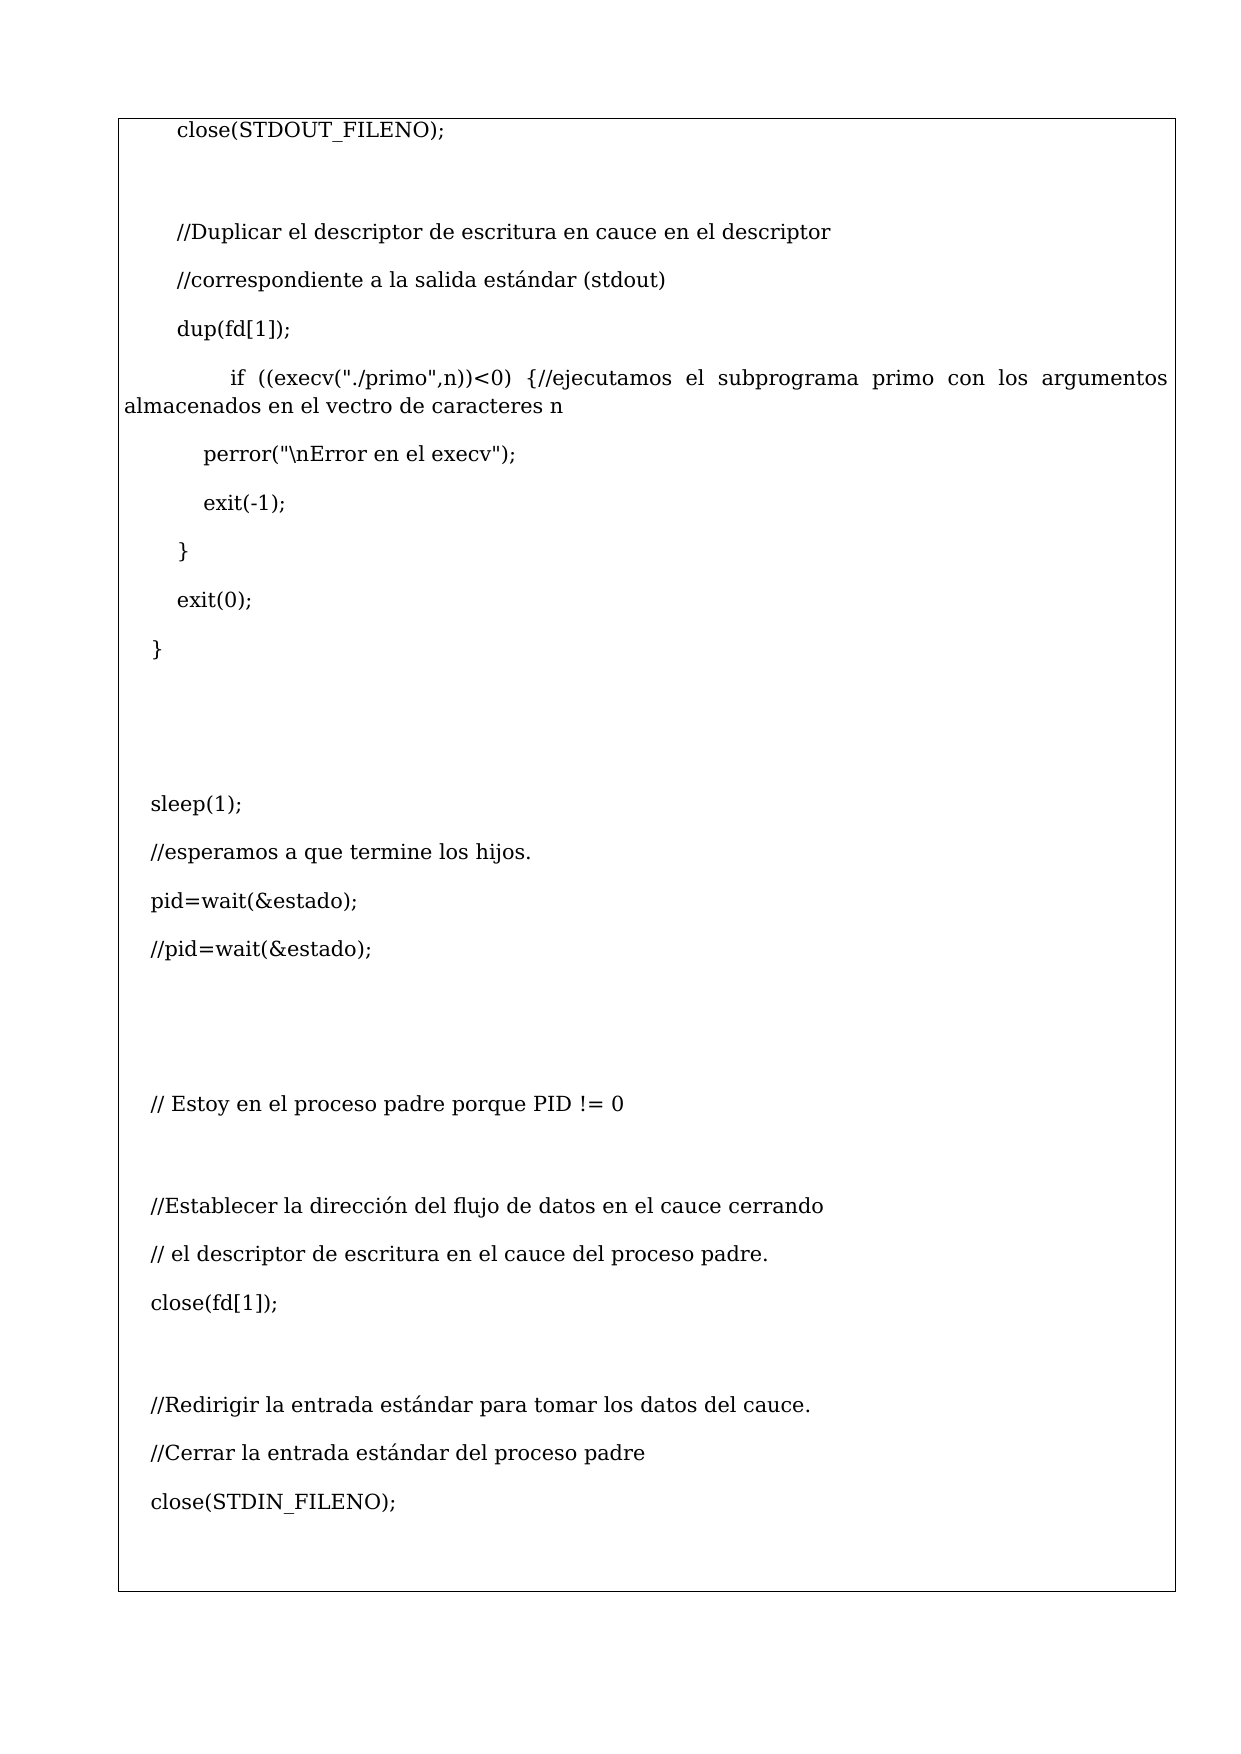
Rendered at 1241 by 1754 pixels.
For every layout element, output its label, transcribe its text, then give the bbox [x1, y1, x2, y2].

table_header // Ejercicio 5 #include<sys/types.h> #include<unistd.h> #include<stdio.h> #include<errno.h> #include<stdlib.h> #include<fcntl.h> int main(int argc, char *argv[]) { int i, estado; pid_t pid; int min1=0,max1=0,min2=0,max2=0; int fd[2]; char *n[4]; char aux1[20]; char aux2[20]; char buffer[80]; int final=0; if (argc==3) {//si los argumentos son correctos min1=strtol(argv[1],NULL,10);//min1 es el primer argumento max2=strtol(argv[2],NULL,10);//max2 es el segundo argumento } pipe(fd); // Llamada al sistema para crear un pipe //se organizan los rangos max1=(max2+min1)/2;//calculamos max1 min2=max1+1;//calculamos min2 printf("Esclavo1 calcula el rango %d, %d .\n",min1,max1); sprintf(aux1,"%d",min1); sprintf(aux2,"%d",max1); //creamos la cadena de caracteres para llamar al subprograma n[0]="./primo"; n[1]=aux1; n[2]=aux2; n[3]=NULL;//hay que dejar const al final del vector. //---------se lanza al primer hijo y calcula el primer rango-------------- if ((pid = fork())<0) {//creamos un hijo perror("Error en fork\n"); exit(-1); } if (pid==0) {//estamos en la ejecucion del hijo //Establecer la dirección del flujo de datos en el cauce cerrando // el descriptor de lectura de cauce en el proceso hijo close(fd[0]); //Redirigir la salida estándar para enviar datos al cauce //-------------------------------------------------------- //Cerrar la salida estándar del proceso hijo close(STDOUT_FILENO); //Duplicar el descriptor de escritura en cauce en el descriptor //correspondiente a la salida estándar (stdout) dup(fd[1]); if ((execv("./primo",n))<0) {//ejecutamos el subprigrma primo con los argumentos almacenados en el vectro de caracteres n perror("\nError en el execv"); exit(-1); } exit(0); } sleep(1);//hacemos sleep para que se puedan aprecias las ejecuciones de los esclavos // calcula el segundo rango-------------- printf("Esclavo2 calcula el rango %d, %d .\n",min2,max2); sprintf(aux1,"%d",min2); sprintf(aux2,"%d",max2); //creamos la cadena de caracteres para llamar al subprograma n[0]="./primo"; n[1]=aux1; n[2]=aux2; n[3]=NULL;//hay que dejar const al final del vector. //---------se lanza al segundo hijo if ((pid = fork())<0) {//creamos el hijo perror("Error en fork\n"); exit(-1); } if (pid==0) {//estmaos en la ejecucion del hijo //Establecer la dirección del flujo de datos en el cauce cerrando // el descriptor de lectura de cauce en el proceso hijo close(fd[0]); //Redirigir la salida estándar para enviar datos al cauce //-------------------------------------------------------- //Cerrar la salida estándar del proceso hijo close(STDOUT_FILENO); //Duplicar el descriptor de escritura en cauce en el descriptor //correspondiente a la salida estándar (stdout) dup(fd[1]); if ((execv("./primo",n))<0) {//ejecutamos el subprograma primo con los argumentos almacenados en el vectro de caracteres n perror("\nError en el execv"); exit(-1); } exit(0); } sleep(1); //esperamos a que termine los hijos. pid=wait(&estado); //pid=wait(&estado); // Estoy en el proceso padre porque PID != 0 //Establecer la dirección del flujo de datos en el cauce cerrando // el descriptor de escritura en el cauce del proceso padre. close(fd[1]); //Redirigir la entrada estándar para tomar los datos del cauce. //Cerrar la entrada estándar del proceso padre close(STDIN_FILENO); //Duplicar el descriptor de lectura de cauce en el descriptor //correspondiente a la entrada estándar (stdin) dup(fd[0]); if ((final=read(fd[0],buffer,sizeof(buffer)))<0) { perror("\nError en el read"); exit(-1); } else { //pasamos buffer a otra cadena ya que buffer tiene basura al final. char salida[final]; for(i=0; i<=final; i++) { salida[i]=buffer[i]; } printf("\nLos primos en el rango (%d, %d), son:\n%s", min1, max2, salida);//mostramso la salida. } return 0; } // Primos #include<sys/types.h> #include<fcntl.h> #include<unistd.h> #include<stdio.h> #include<stdlib.h> #include<errno.h> #include<math.h> int es_primo(int x) { int b=1; int c; for(c=2; c<x &&b==1; c+=2) { if(x%c==0) b=0; } return b; } int main(int argc, char *argv[]) { int min,max; if(argc>1) {//si los argumentos son correctos int i; min=strtol(argv[1],NULL,10);//min es el primer argumento max=strtol(argv[2],NULL,10);//max es el segundo argumento for(i=min; i<=max; i++) {//devuelve los numeros primos entre el intervalo de [min,max] if(es_primo(i)==1) { printf("%d\n",i); } } } else{//si los argumentos no son correctos printf("faltan argumentos"); exit(0); } return 0; } [119, 119, 1175, 1591]
